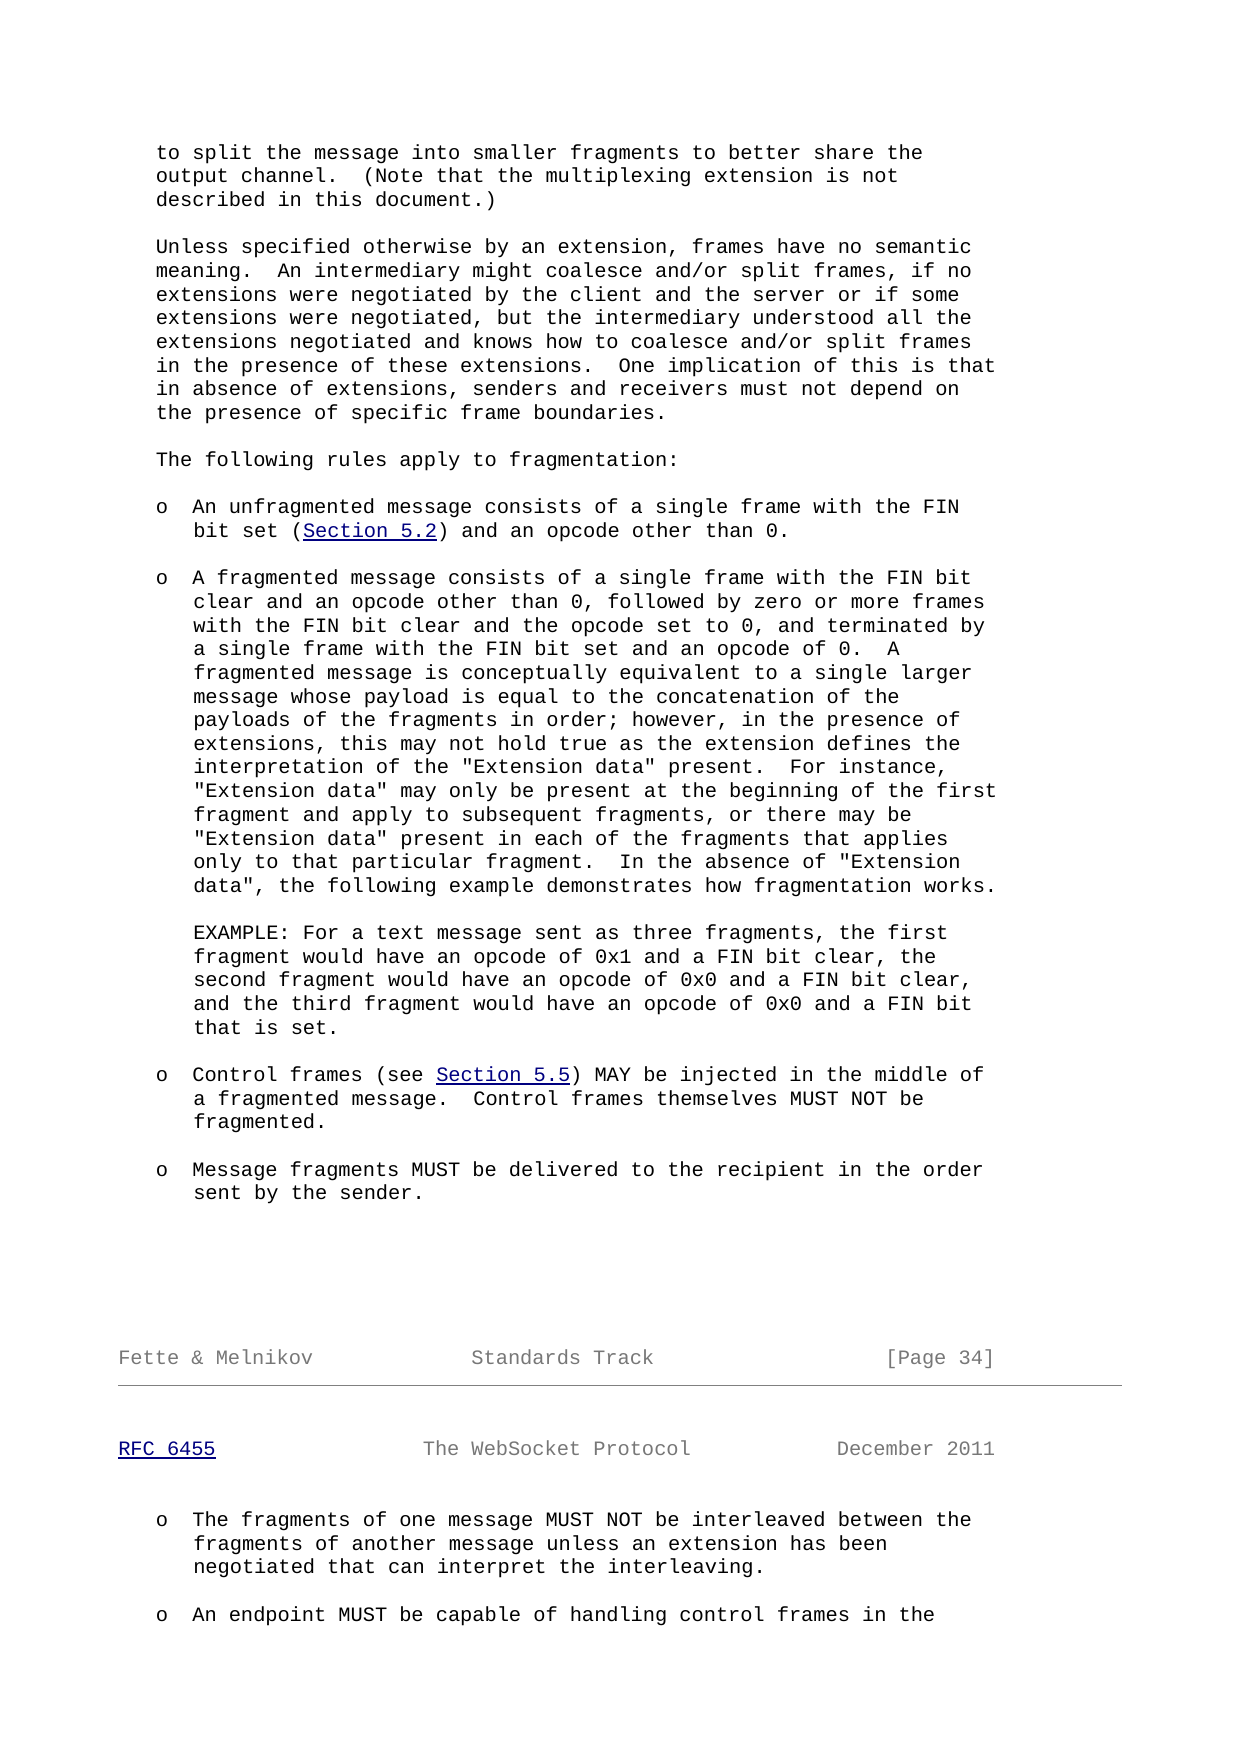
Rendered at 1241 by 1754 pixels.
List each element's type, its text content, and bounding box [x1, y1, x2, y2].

text output channel. (Note that the multiplexing extension is not [118, 165, 1122, 189]
text fragmented. [118, 1111, 1122, 1135]
text described in this document.) [118, 189, 1122, 213]
text payloads of the fragments in order; however, in the presence of [118, 709, 1122, 733]
text a single frame with the FIN bit set and an opcode of 0. A [118, 638, 1122, 662]
text a fragmented message. Control frames themselves MUST NOT be [118, 1088, 1122, 1111]
text o Message fragments MUST be delivered to the recipient in the order [118, 1158, 1122, 1182]
text meaning. An intermediary might coalesce and/or split frames, if no [118, 260, 1122, 284]
text o An endpoint MUST be capable of handling control frames in the [118, 1603, 1122, 1627]
text sent by the sender. [118, 1182, 1122, 1206]
text clear and an opcode other than 0, followed by zero or more frames [118, 591, 1122, 615]
text negotiated that can interpret the interleaving. [118, 1556, 1122, 1580]
text fragments of another message unless an extension has been [118, 1533, 1122, 1556]
text o An unfragmented message consists of a single frame with the FIN [118, 496, 1122, 520]
text that is set. [118, 1017, 1122, 1040]
text interpretation of the "Extension data" present. For instance, [118, 757, 1122, 780]
text fragmented message is conceptually equivalent to a single larger [118, 662, 1122, 686]
text Unless specified otherwise by an extension, frames have no semantic [118, 236, 1122, 260]
text message whose payload is equal to the concatenation of the [118, 686, 1122, 709]
text bit set (Section 5.2) and an opcode other than 0. [118, 520, 1122, 544]
text extensions were negotiated, but the intermediary understood all the [118, 307, 1122, 331]
text EXAMPLE: For a text message sent as three fragments, the first [118, 922, 1122, 946]
text "Extension data" present in each of the fragments that applies [118, 827, 1122, 851]
text extensions, this may not hold true as the extension defines the [118, 733, 1122, 757]
text extensions negotiated and knows how to coalesce and/or split frames [118, 331, 1122, 354]
text Fette & Melnikov Standards Track [Page 34] [118, 1348, 1122, 1371]
text RFC 6455 The WebSocket Protocol December 2011 [118, 1439, 1122, 1462]
text fragment would have an opcode of 0x1 and a FIN bit clear, the [118, 946, 1122, 969]
text fragment and apply to subsequent fragments, or there may be [118, 804, 1122, 827]
text with the FIN bit clear and the opcode set to 0, and terminated by [118, 615, 1122, 638]
text second fragment would have an opcode of 0x0 and a FIN bit clear, [118, 969, 1122, 993]
text data", the following example demonstrates how fragmentation works. [118, 875, 1122, 898]
text o The fragments of one message MUST NOT be interleaved between the [118, 1509, 1122, 1533]
text "Extension data" may only be present at the beginning of the first [118, 780, 1122, 804]
text to split the message into smaller fragments to better share the [118, 142, 1122, 165]
text in the presence of these extensions. One implication of this is that [118, 354, 1122, 378]
text The following rules apply to fragmentation: [118, 449, 1122, 473]
text and the third fragment would have an opcode of 0x0 and a FIN bit [118, 993, 1122, 1017]
text o A fragmented message consists of a single frame with the FIN bit [118, 567, 1122, 591]
text in absence of extensions, senders and receivers must not depend on [118, 378, 1122, 402]
text the presence of specific frame boundaries. [118, 402, 1122, 426]
text only to that particular fragment. In the absence of "Extension [118, 851, 1122, 875]
text o Control frames (see Section 5.5) MAY be injected in the middle of [118, 1064, 1122, 1088]
text extensions were negotiated by the client and the server or if some [118, 284, 1122, 307]
